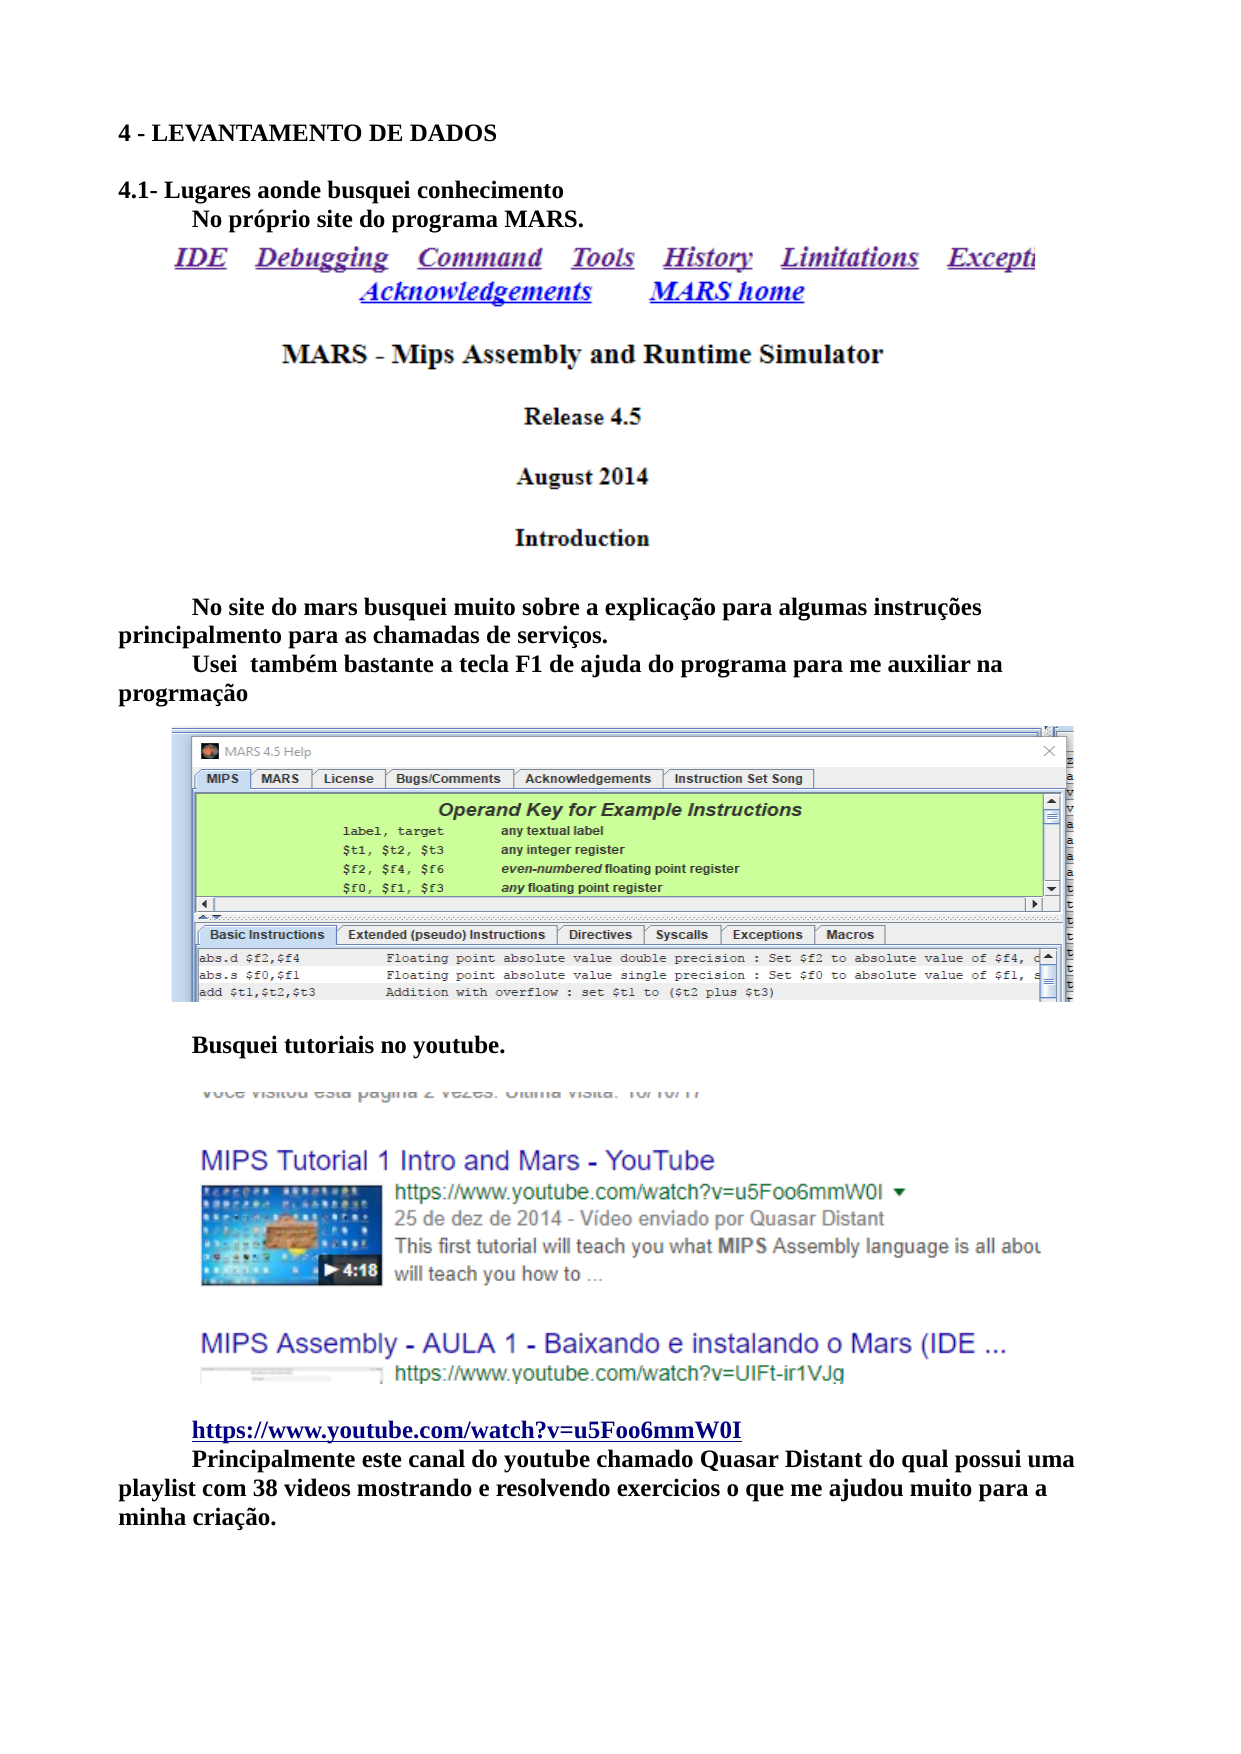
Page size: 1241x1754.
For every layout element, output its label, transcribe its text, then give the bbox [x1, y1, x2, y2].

text 4.1- Lugares aonde busquei conhecimento [118, 176, 1122, 204]
text https://www.youtube.com/watch?v=u5Foo6mmW0I [118, 1416, 1122, 1444]
picture [171, 726, 1074, 1002]
text Busquei tutoriais no youtube. [118, 1031, 1122, 1059]
text Usei também bastante a tecla F1 de ajuda do programa para me auxiliar na progrmação [118, 649, 1122, 707]
text Principalmente este canal do youtube chamado Quasar Distant do qual possui uma playlist com 38 videos mostrando e resolvendo exercicios o que me ajudou muito para a minha criação. [118, 1444, 1122, 1531]
text No próprio site do programa MARS. [118, 204, 1122, 233]
text No site do mars busquei muito sobre a explicação para algumas instruções principalmento para as chamadas de serviços. [118, 592, 1122, 649]
picture [173, 239, 1035, 560]
picture [171, 1092, 1041, 1384]
text 4 - LEVANTAMENTO DE DADOS [118, 118, 1122, 147]
